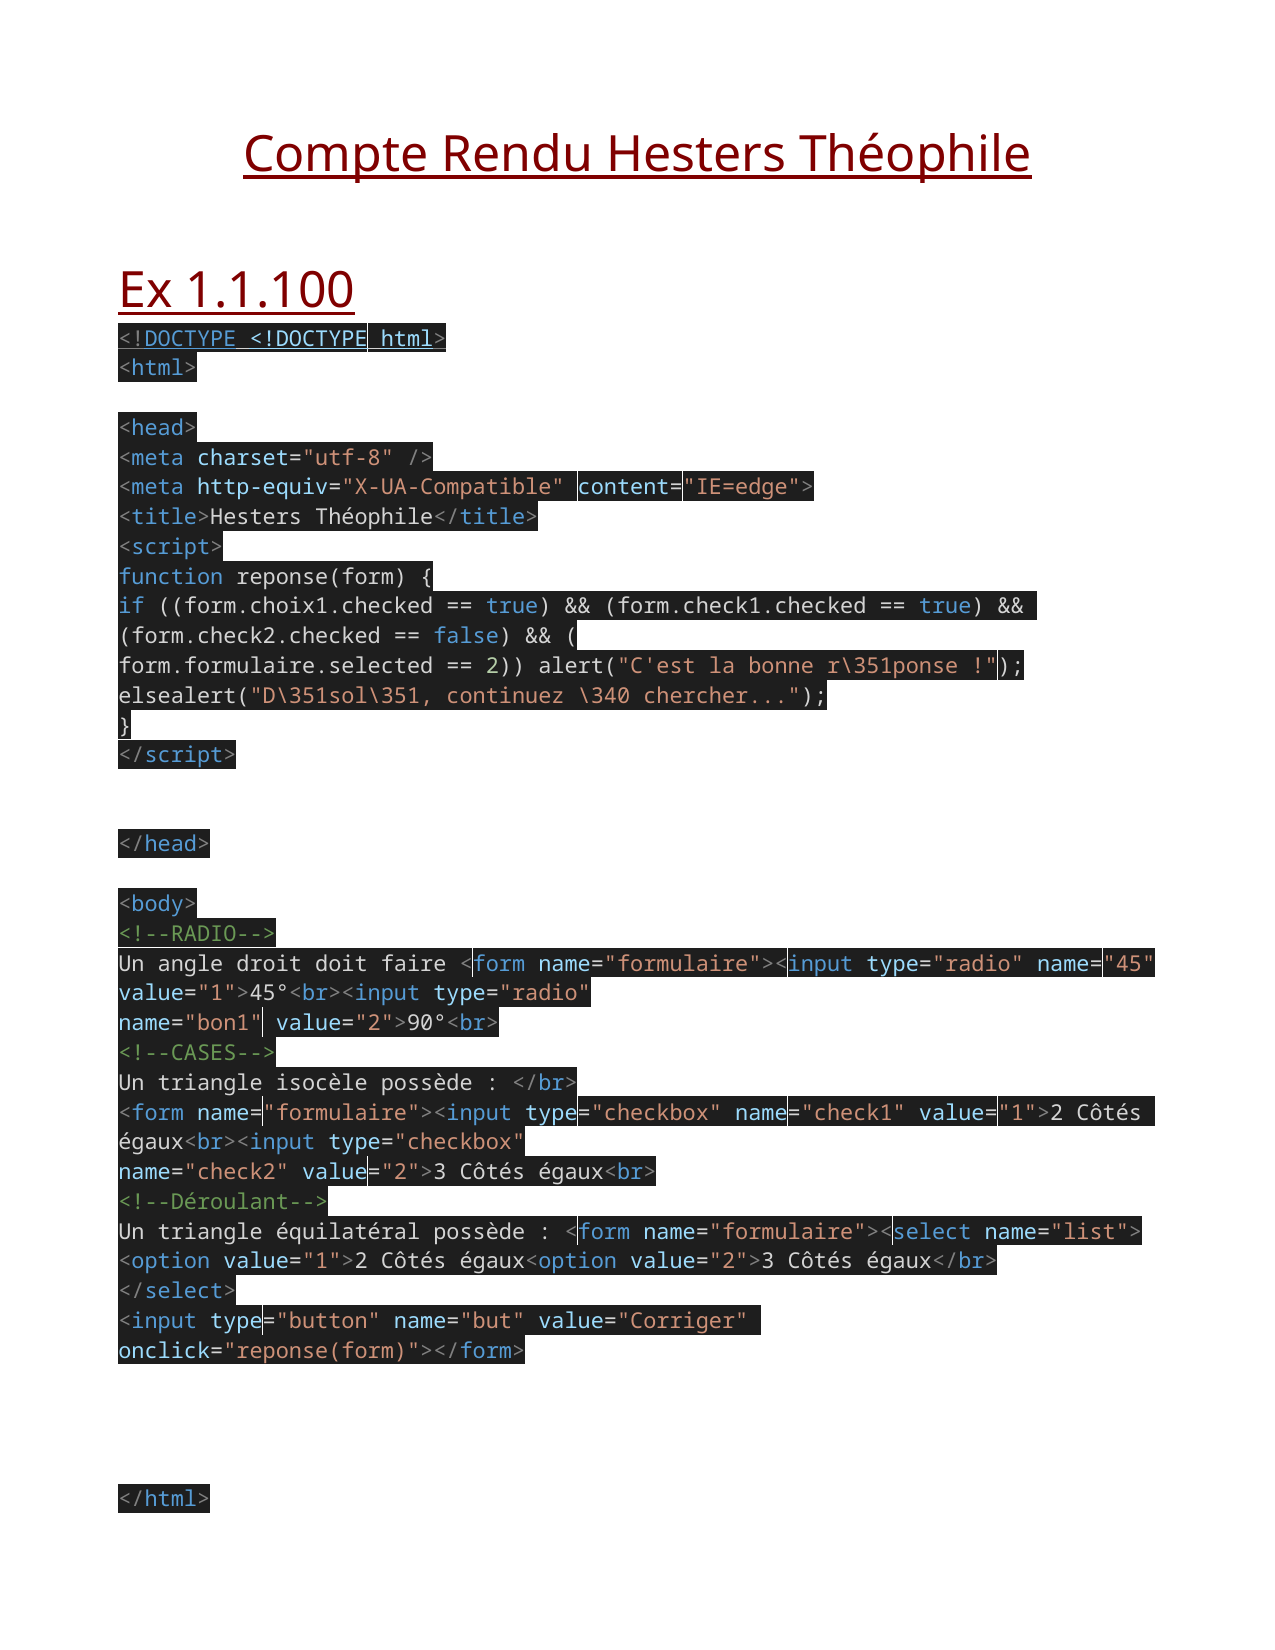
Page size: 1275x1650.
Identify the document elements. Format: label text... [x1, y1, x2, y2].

text <body> [118, 888, 1157, 918]
text </html> [118, 1483, 1157, 1513]
text <!DOCTYPE <!DOCTYPE html> [118, 322, 1157, 352]
text <!--CASES--> [118, 1037, 1157, 1067]
text </select> [118, 1275, 1157, 1305]
text <!--Déroulant--> [118, 1186, 1157, 1216]
text </script> [118, 739, 1157, 769]
text <option value="1">2 Côtés égaux<option value="2">3 Côtés égaux</br> [118, 1245, 1157, 1275]
text form.formulaire.selected == 2)) alert("C'est la bonne r\351ponse !"); [118, 650, 1157, 680]
text function reponse(form) { [118, 561, 1157, 591]
text if ((form.choix1.checked == true) && (form.check1.checked == true) && (form.check2.checked == false) && ( [118, 591, 1157, 650]
text </head> [118, 828, 1157, 858]
text <meta charset="utf-8" /> [118, 442, 1157, 471]
text Compte Rendu Hesters Théophile [118, 118, 1157, 186]
text <form name="formulaire"><input type="checkbox" name="check1" value="1">2 Côtés égaux<br><input type="checkbox" [118, 1096, 1157, 1156]
text <input type="button" name="but" value="Corriger" onclick="reponse(form)"></form> [118, 1305, 1157, 1364]
text <title>Hesters Théophile</title> [118, 501, 1157, 531]
text <head> [118, 412, 1157, 442]
text <html> [118, 352, 1157, 382]
text Un triangle isocèle possède : </br> [118, 1067, 1157, 1096]
text <meta http-equiv="X-UA-Compatible" content="IE=edge"> [118, 471, 1157, 501]
text Un triangle équilatéral possède : <form name="formulaire"><select name="list"> [118, 1216, 1157, 1245]
text Ex 1.1.100 [118, 254, 1157, 322]
text name="bon1" value="2">90°<br> [118, 1007, 1157, 1037]
text Un angle droit doit faire <form name="formulaire"><input type="radio" name="45" value="1">45°<br><input type="radio" [118, 947, 1157, 1007]
text name="check2" value="2">3 Côtés égaux<br> [118, 1156, 1157, 1186]
text } [118, 710, 1157, 739]
text elsealert("D\351sol\351, continuez \340 chercher..."); [118, 680, 1157, 710]
text <script> [118, 531, 1157, 561]
text <!--RADIO--> [118, 918, 1157, 947]
